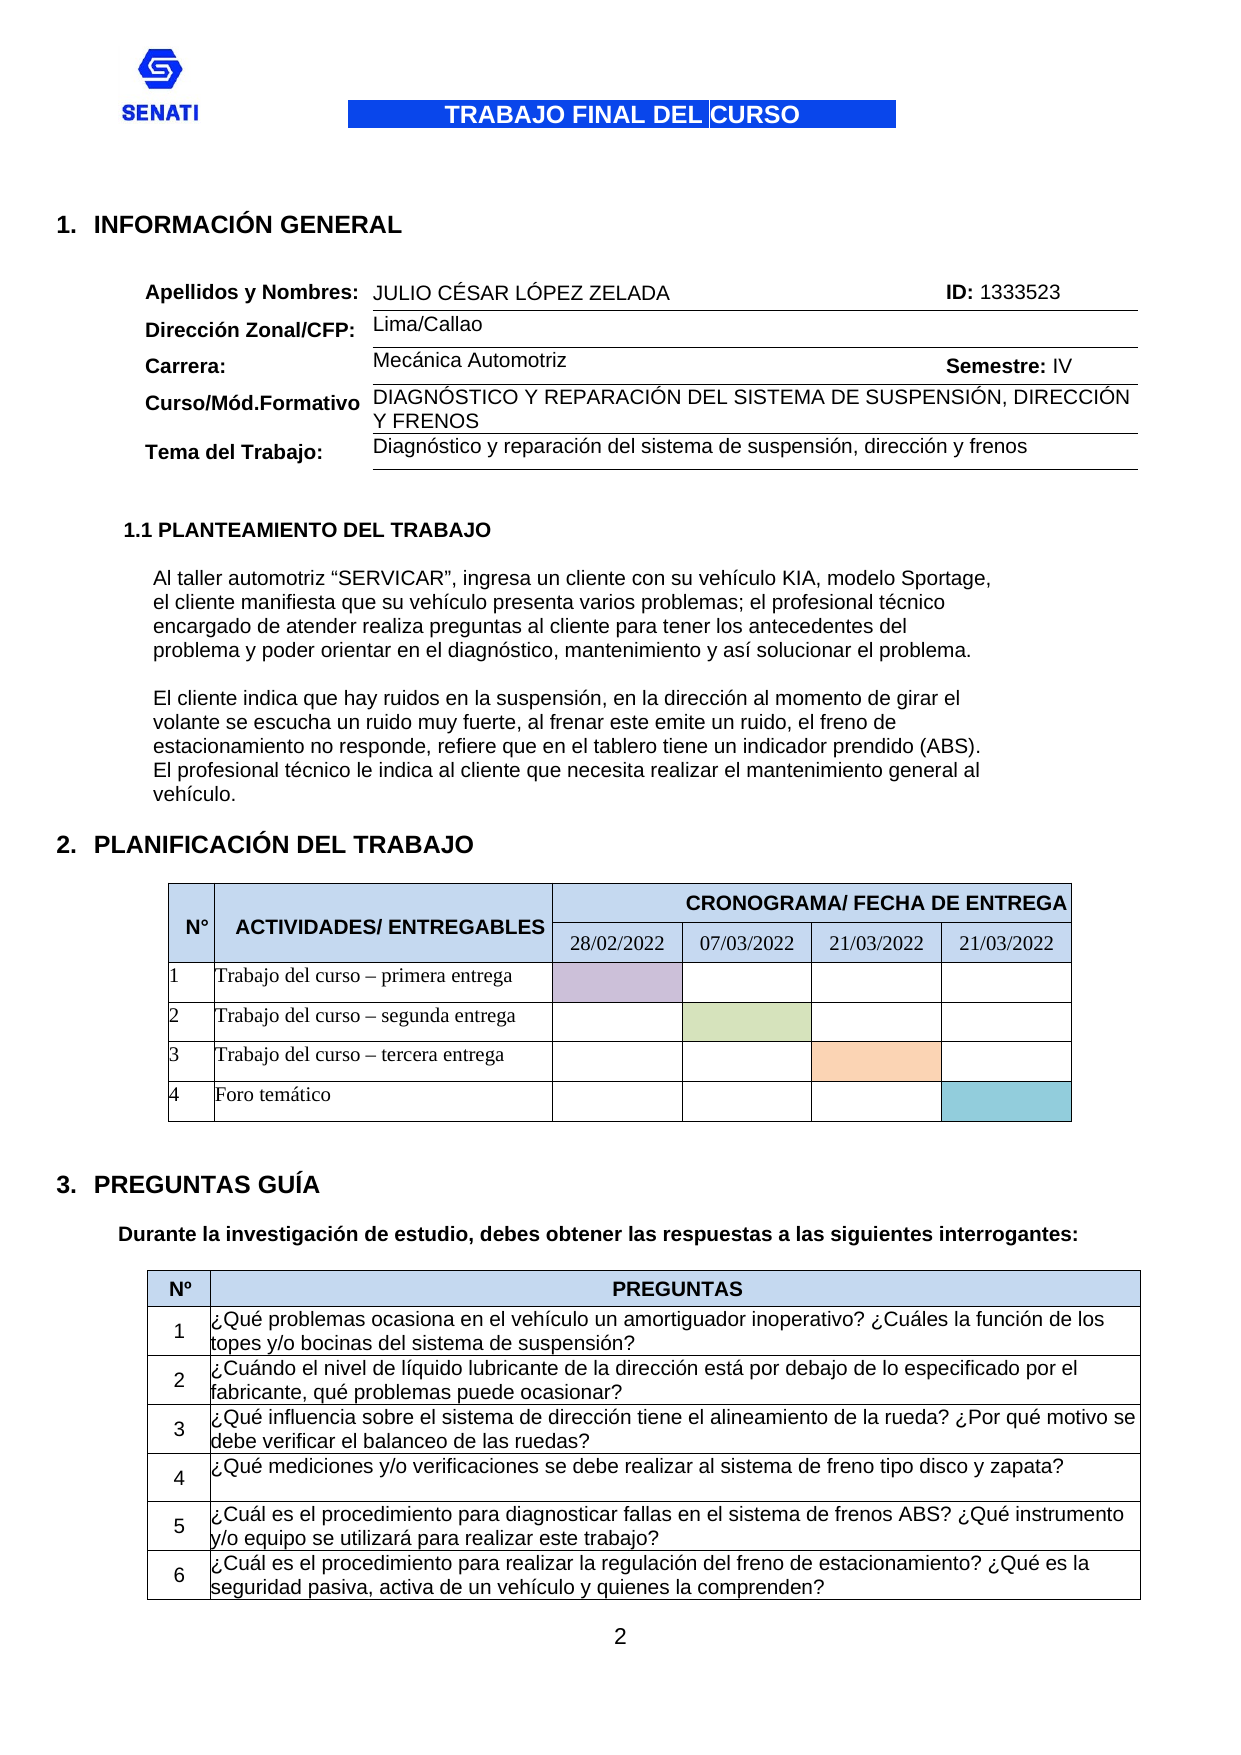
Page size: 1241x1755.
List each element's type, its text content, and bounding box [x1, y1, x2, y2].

table_cell [683, 1003, 811, 1041]
table_cell 6 [148, 1551, 210, 1599]
table_cell Semestre: IV [935, 348, 1138, 384]
table_cell [683, 1042, 811, 1081]
table_cell [812, 1003, 941, 1041]
table_cell 28/02/2022 [553, 923, 682, 962]
table_cell Lima/Callao [373, 311, 935, 347]
table_cell Trabajo del curso – primera entrega [215, 963, 552, 1002]
table_cell [812, 1082, 941, 1121]
list PREGUNTAS GUÍA [56, 1169, 1166, 1198]
subtitle INFORMACIÓN GENERAL [56, 210, 1166, 239]
table_cell [942, 963, 1071, 1002]
table_cell 5 [148, 1502, 210, 1550]
table_cell [553, 1042, 682, 1081]
text El cliente indica que hay ruidos en la suspensión, en la dirección al momento de girar el [153, 686, 1166, 710]
table_cell [683, 1082, 811, 1121]
table_cell ¿Qué problemas ocasiona en el vehículo un amortiguador inoperativo? ¿Cuáles la función de los topes y/o bocinas del sistema de suspensión? [211, 1307, 1140, 1355]
table_cell 07/03/2022 [683, 923, 811, 962]
table_cell ¿Qué mediciones y/o verificaciones se debe realizar al sistema de freno tipo disco y zapata? [211, 1454, 1140, 1501]
table_cell 3 [148, 1405, 210, 1453]
table_cell Dirección Zonal/CFP: [124, 310, 373, 347]
table_cell [553, 1082, 682, 1121]
list PLANIFICACIÓN DEL TRABAJO [56, 830, 1166, 859]
table_cell 1 [169, 963, 214, 1002]
table_cell Diagnóstico y reparación del sistema de suspensión, dirección y frenos [373, 434, 1138, 469]
table_cell [553, 1003, 682, 1041]
table_cell 2 [148, 1356, 210, 1404]
table_cell 4 [148, 1454, 210, 1501]
table_cell Trabajo del curso – tercera entrega [215, 1042, 552, 1081]
table_cell 1 [148, 1307, 210, 1355]
text 1.1 PLANTEAMIENTO DEL TRABAJO [123, 518, 1166, 542]
text problema y poder orientar en el diagnóstico, mantenimiento y así solucionar el problema. [153, 638, 1166, 662]
picture [118, 46, 201, 124]
table_cell ¿Cuál es el procedimiento para realizar la regulación del freno de estacionamiento? ¿Qué es la seguridad pasiva, activa de un vehículo y quienes la comprenden? [211, 1551, 1140, 1599]
table_cell [812, 1042, 941, 1081]
table_cell Foro temático [215, 1082, 552, 1121]
table_cell Carrera: [124, 347, 373, 384]
table_cell 4 [169, 1082, 214, 1121]
table_header Nº [148, 1271, 210, 1306]
text El profesional técnico le indica al cliente que necesita realizar el mantenimiento general al [153, 758, 1166, 782]
text Al taller automotriz “SERVICAR”, ingresa un cliente con su vehículo KIA, modelo Sportage, [153, 566, 1166, 590]
table_header JULIO CÉSAR LÓPEZ ZELADA [373, 281, 935, 310]
table_header ACTIVIDADES/ ENTREGABLES [215, 884, 552, 962]
text vehículo. [153, 782, 1166, 806]
table_cell 2 [169, 1003, 214, 1041]
table_cell DIAGNÓSTICO Y REPARACIÓN DEL SISTEMA DE SUSPENSIÓN, DIRECCIÓN Y FRENOS [373, 385, 1138, 433]
table_header PREGUNTAS [211, 1271, 1140, 1306]
text Durante la investigación de estudio, debes obtener las respuestas a las siguientes interrogantes: [118, 1222, 1166, 1246]
table_cell ¿Cuándo el nivel de líquido lubricante de la dirección está por debajo de lo especificado por el fabricante, qué problemas puede ocasionar? [211, 1356, 1140, 1404]
table_cell ¿Cuál es el procedimiento para diagnosticar fallas en el sistema de frenos ABS? ¿Qué instrumento y/o equipo se utilizará para realizar este trabajo? [211, 1502, 1140, 1550]
table_cell [812, 963, 941, 1002]
table_cell Curso/Mód.Formativo [124, 384, 373, 433]
text el cliente manifiesta que su vehículo presenta varios problemas; el profesional técnico [153, 590, 1166, 614]
text volante se escucha un ruido muy fuerte, al frenar este emite un ruido, el freno de [153, 710, 1166, 734]
table_cell [942, 1042, 1071, 1081]
table_cell Tema del Trabajo: [124, 433, 373, 469]
table_header N° [169, 884, 214, 962]
table_cell [935, 311, 1138, 347]
table_cell 21/03/2022 [812, 923, 941, 962]
table_cell Mecánica Automotriz [373, 348, 935, 384]
table_cell [942, 1003, 1071, 1041]
table_cell [683, 963, 811, 1002]
text estacionamiento no responde, refiere que en el tablero tiene un indicador prendido (ABS). [153, 734, 1166, 758]
table_cell Trabajo del curso – segunda entrega [215, 1003, 552, 1041]
table_cell [553, 963, 682, 1002]
table_header ID: 1333523 [935, 281, 1138, 310]
table_cell ¿Qué influencia sobre el sistema de dirección tiene el alineamiento de la rueda? ¿Por qué motivo se debe verificar el balanceo de las ruedas? [211, 1405, 1140, 1453]
table_cell 3 [169, 1042, 214, 1081]
text encargado de atender realiza preguntas al cliente para tener los antecedentes del [153, 614, 1166, 638]
table_header CRONOGRAMA/ FECHA DE ENTREGA [553, 884, 1071, 922]
table_cell [942, 1082, 1071, 1121]
table_cell 21/03/2022 [942, 923, 1071, 962]
table_header Apellidos y Nombres: [124, 281, 373, 310]
